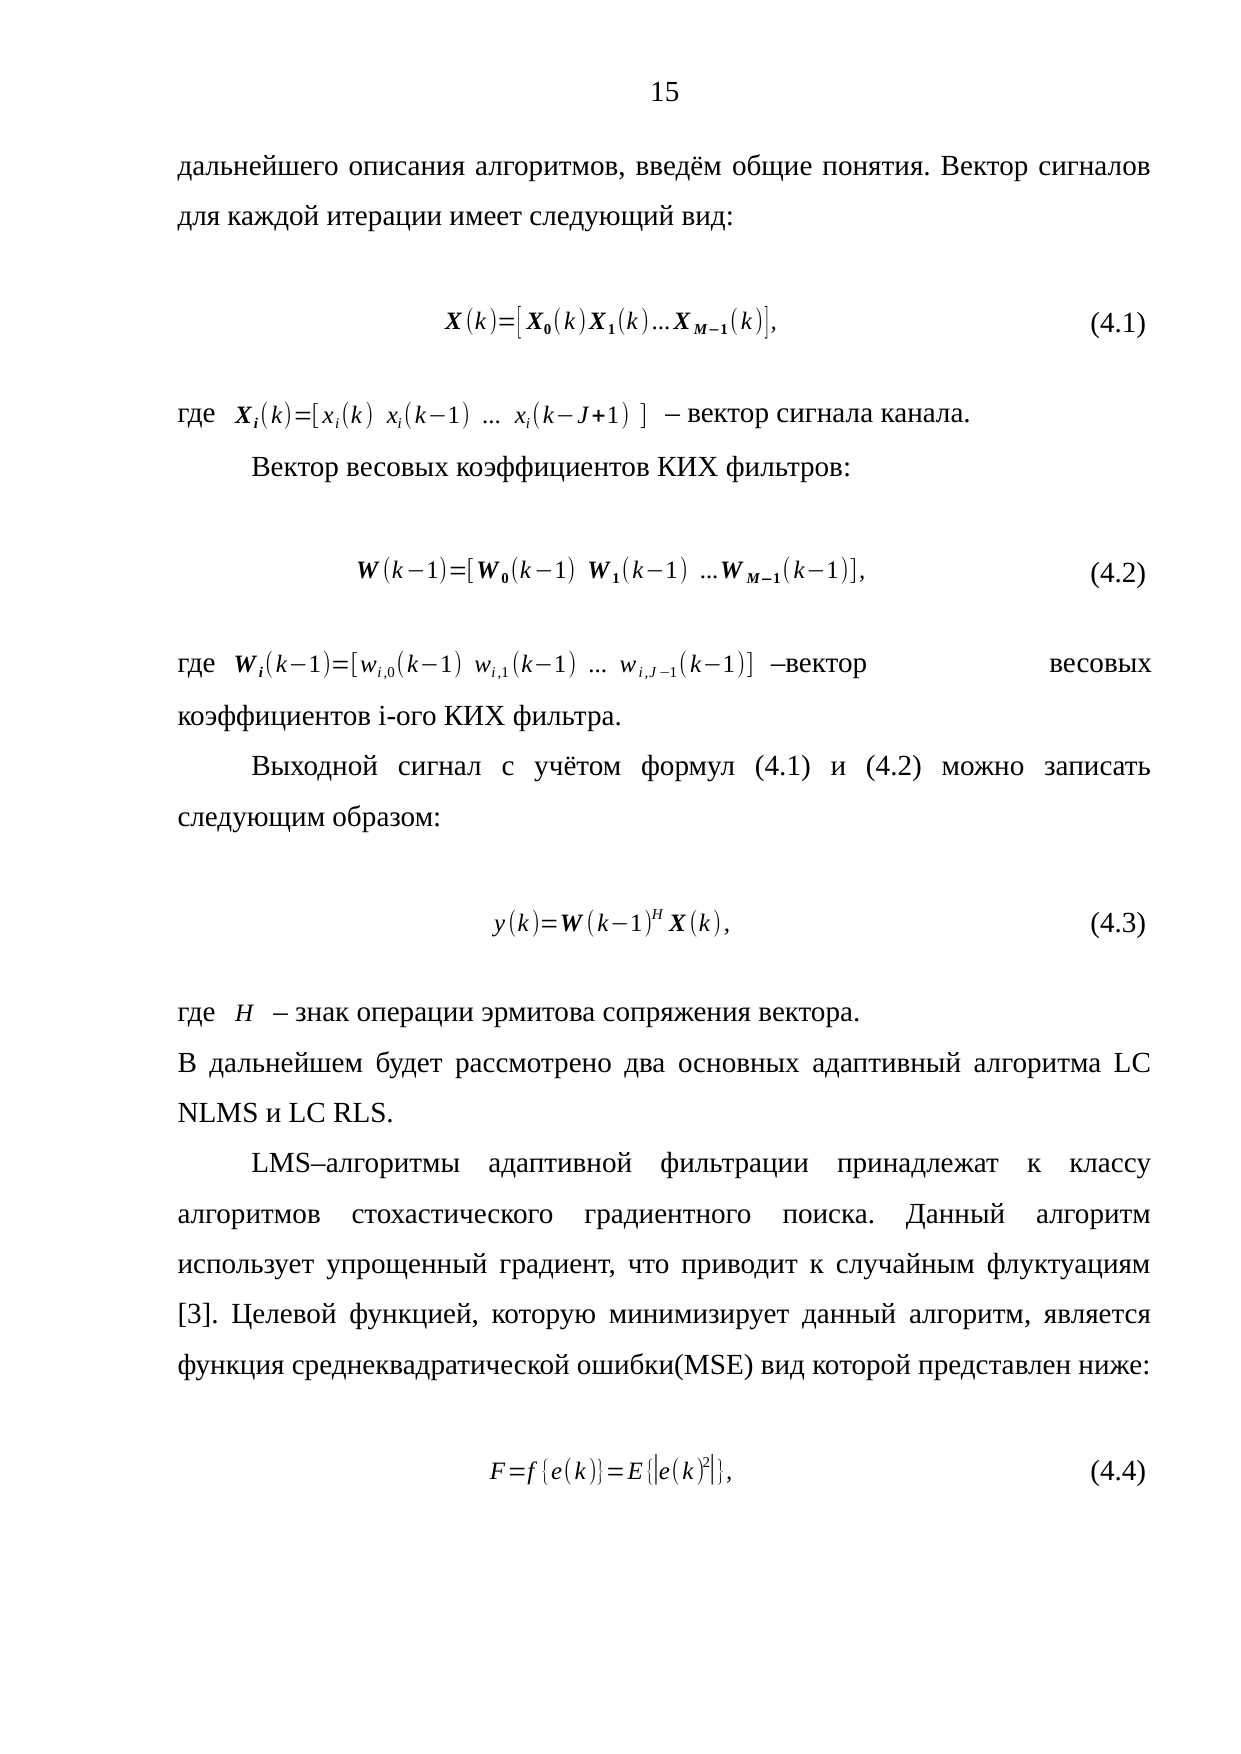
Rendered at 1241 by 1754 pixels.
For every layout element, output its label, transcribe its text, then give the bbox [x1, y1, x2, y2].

text Вектор весовых коэффициентов КИХ фильтров: [177, 449, 1152, 482]
table_header (4.1) [1043, 299, 1152, 345]
table_header [177, 550, 1043, 594]
text Выходной сигнал с учётом формул (4.1) и (4.2) можно записать следующим образом: [177, 748, 1152, 832]
text дальнейшего описания алгоритмов, введём общие понятия. Вектор сигналов для каждой итерации имеет следующий вид: [177, 148, 1152, 232]
table_header [177, 1448, 1043, 1492]
text где–вектор весовых коэффициентов i-ого КИХ фильтра. [177, 645, 1152, 732]
table_header (4.4) [1043, 1448, 1152, 1492]
table_header [177, 299, 1043, 345]
table_header [177, 899, 1043, 944]
table_header (4.3) [1043, 899, 1152, 944]
table_header (4.2) [1043, 550, 1152, 594]
text В дальнейшем будет рассмотрено два основных адаптивный алгоритма LC NLMS и LC RLS. [177, 1045, 1152, 1129]
text где– вектор сигнала канала. [177, 396, 1152, 432]
text LMS–алгоритмы адаптивной фильтрации принадлежат к классу алгоритмов стохастического градиентного поиска. Данный алгоритм использует упрощенный градиент, что приводит к случайным флуктуациям [3]. Целевой функцией, которую минимизирует данный алгоритм, является функция среднеквадратической ошибки(MSE) вид которой представлен ниже: [177, 1146, 1152, 1380]
text где– знак операции эрмитова сопряжения вектора. [177, 994, 1152, 1028]
